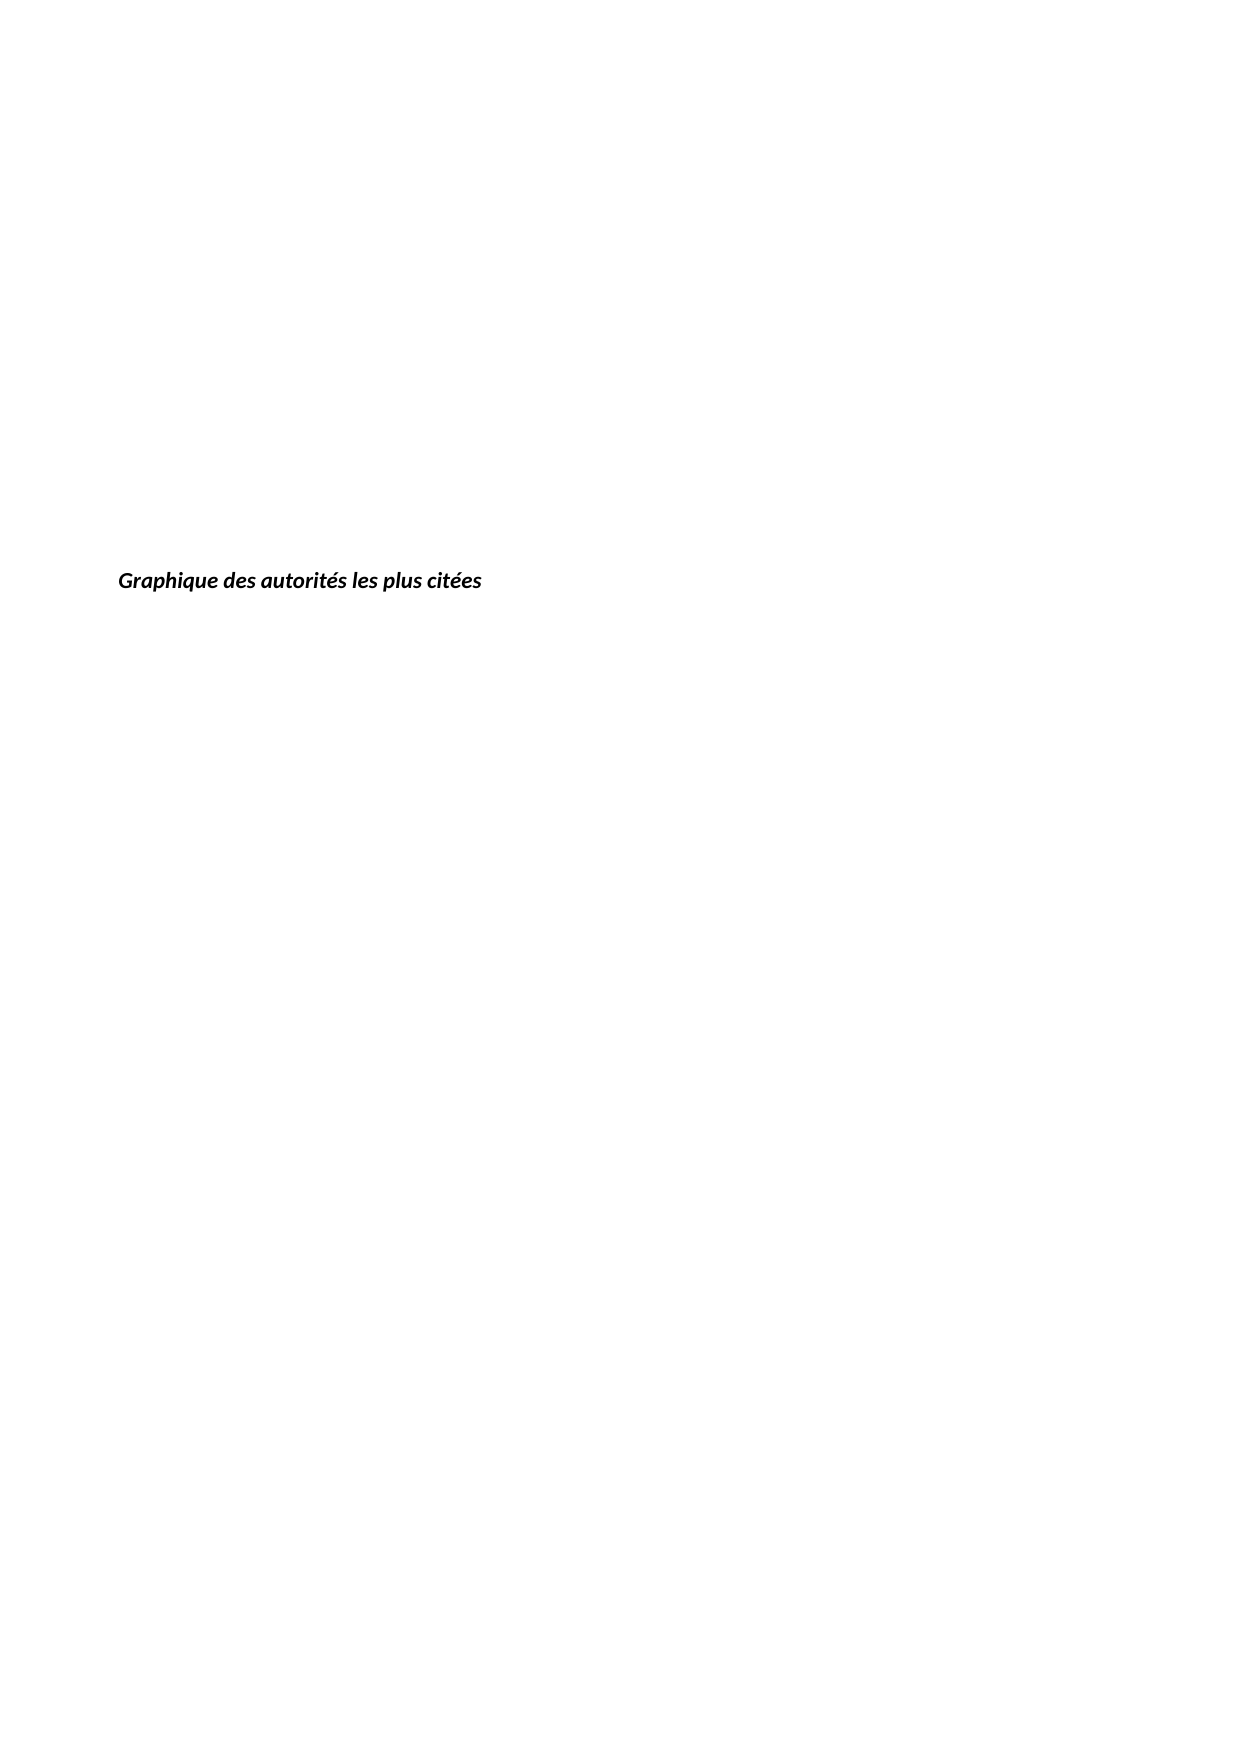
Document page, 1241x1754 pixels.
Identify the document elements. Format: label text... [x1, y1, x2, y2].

text Graphique des autorités les plus citées [118, 566, 1122, 594]
